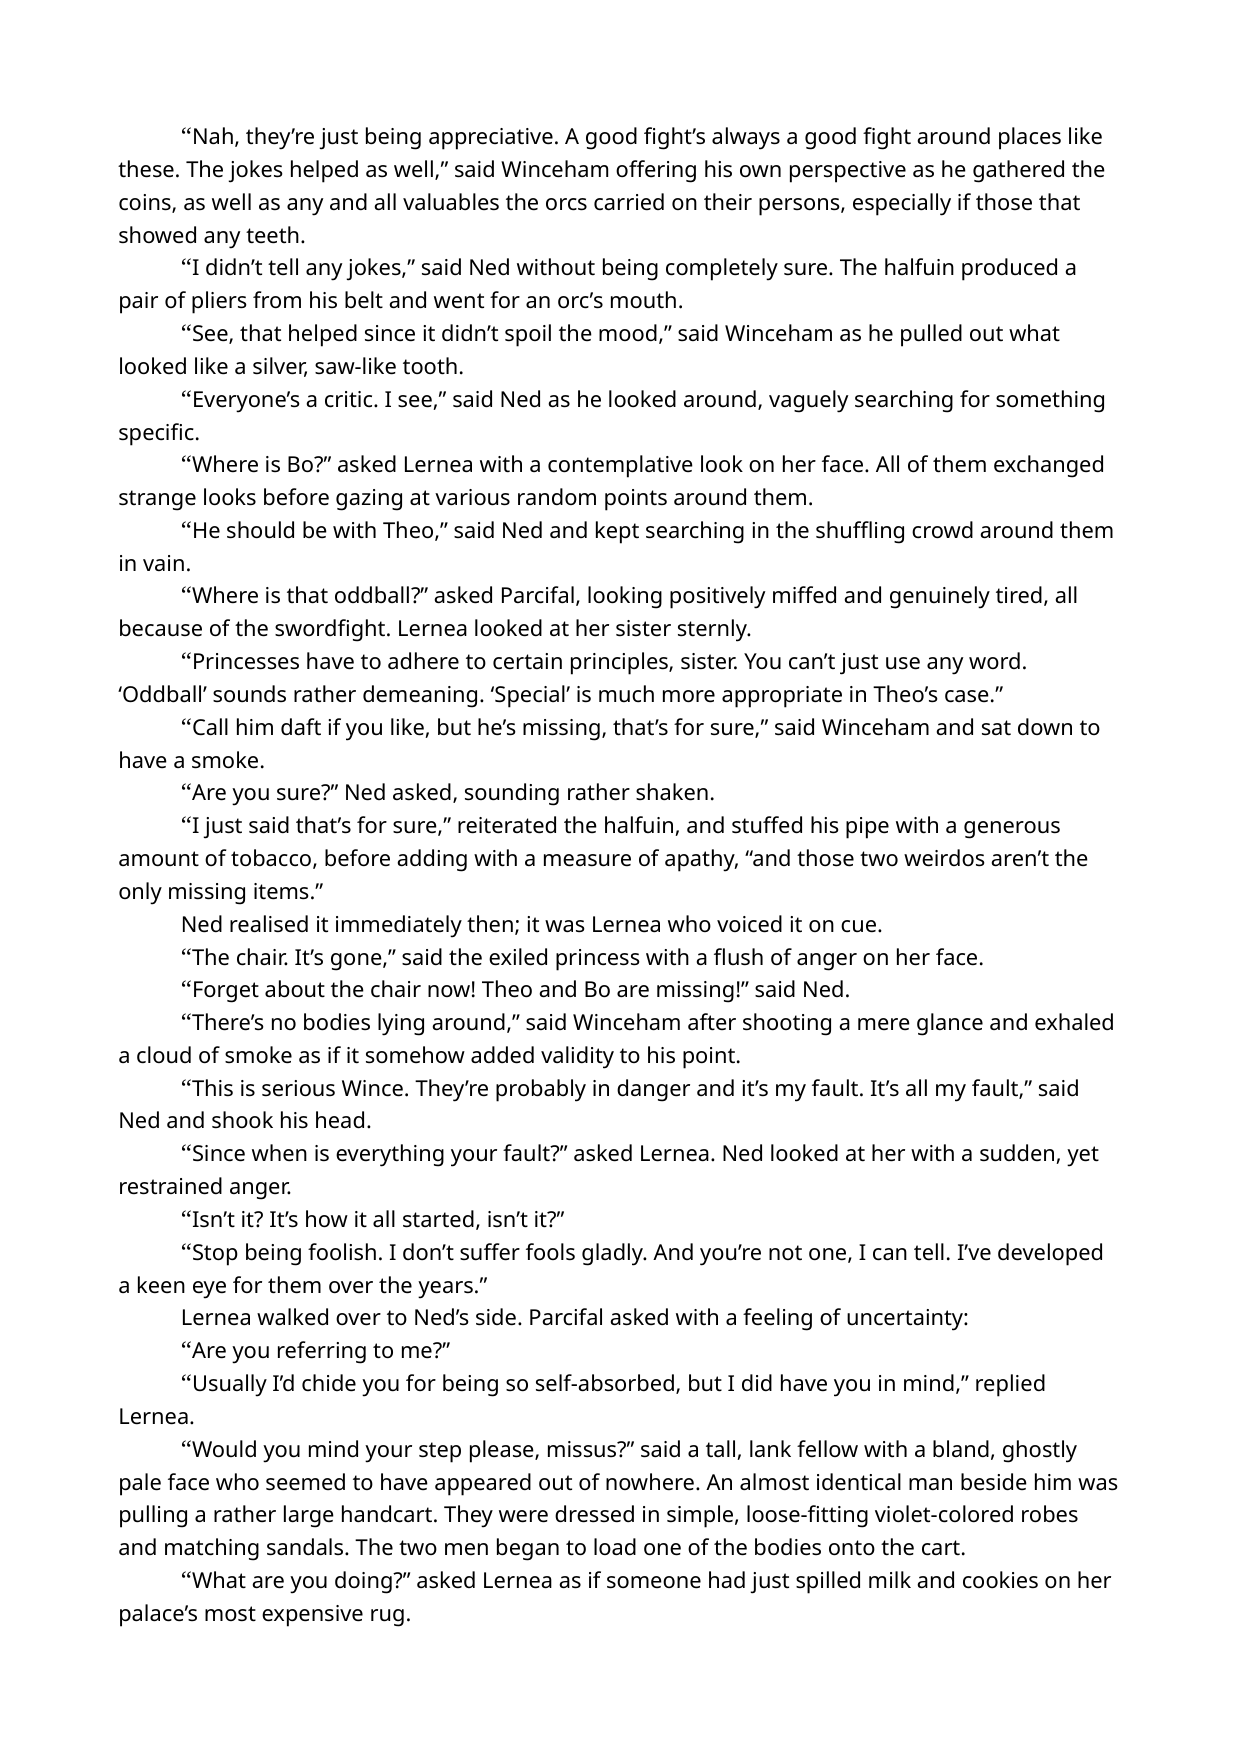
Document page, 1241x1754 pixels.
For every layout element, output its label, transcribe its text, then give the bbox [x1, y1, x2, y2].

text “Where is that oddball?” asked Parcifal, looking positively miffed and genuinely tired, all because of the swordfight. Lernea looked at her sister sternly. [118, 577, 1122, 643]
text “Isn’t it? It’s how it all started, isn’t it?” [118, 1201, 1122, 1234]
text Lernea walked over to Ned’s side. Parcifal asked with a feeling of uncertainty: [118, 1299, 1122, 1332]
text “What are you doing?” asked Lernea as if someone had just spilled milk and cookies on her palace’s most expensive rug. [118, 1562, 1122, 1627]
text “See, that helped since it didn’t spoil the mood,” said Winceham as he pulled out what looked like a silver, saw-like tooth. [118, 315, 1122, 381]
text “Where is Bo?” asked Lernea with a contemplative look on her face. All of them exchanged strange looks before gazing at various random points around them. [118, 446, 1122, 512]
text “The chair. It’s gone,” said the exiled princess with a flush of anger on her face. [118, 938, 1122, 971]
text “Are you sure?” Ned asked, sounding rather shaken. [118, 774, 1122, 807]
text “I didn’t tell any jokes,” said Ned without being completely sure. The halfuin produced a pair of pliers from his belt and went for an orc’s mouth. [118, 249, 1122, 315]
text Ned realised it immediately then; it was Lernea who voiced it on cue. [118, 906, 1122, 938]
text “Since when is everything your fault?” asked Lernea. Ned looked at her with a sudden, yet restrained anger. [118, 1135, 1122, 1201]
text “Would you mind your step please, missus?” said a tall, lank fellow with a bland, ghostly pale face who seemed to have appeared out of nowhere. An almost identical man beside him was pulling a rather large handcart. They were dressed in simple, loose-fitting violet-colored robes and matching sandals. The two men began to load one of the bodies onto the cart. [118, 1431, 1122, 1562]
text “Princesses have to adhere to certain principles, sister. You can’t just use any word. ‘Oddball’ sounds rather demeaning. ‘Special’ is much more appropriate in Theo’s case.” [118, 643, 1122, 709]
text “Usually I’d chide you for being so self-absorbed, but I did have you in mind,” replied Lernea. [118, 1365, 1122, 1431]
text “Are you referring to me?” [118, 1332, 1122, 1365]
text “He should be with Theo,” said Ned and kept searching in the shuffling crowd around them in vain. [118, 512, 1122, 577]
text “Stop being foolish. I don’t suffer fools gladly. And you’re not one, I can tell. I’ve developed a keen eye for them over the years.” [118, 1234, 1122, 1299]
text “There’s no bodies lying around,” said Winceham after shooting a mere glance and exhaled a cloud of smoke as if it somehow added validity to his point. [118, 1004, 1122, 1070]
text “Everyone’s a critic. I see,” said Ned as he looked around, vaguely searching for something specific. [118, 381, 1122, 446]
text “Call him daft if you like, but he’s missing, that’s for sure,” said Winceham and sat down to have a smoke. [118, 709, 1122, 774]
text “I just said that’s for sure,” reiterated the halfuin, and stuffed his pipe with a generous amount of tobacco, before adding with a measure of apathy, “and those two weirdos aren’t the only missing items.” [118, 807, 1122, 906]
text “Forget about the chair now! Theo and Bo are missing!” said Ned. [118, 971, 1122, 1004]
text “Nah, they’re just being appreciative. A good fight’s always a good fight around places like these. The jokes helped as well,” said Winceham offering his own perspective as he gathered the coins, as well as any and all valuables the orcs carried on their persons, especially if those that showed any teeth. [118, 118, 1122, 249]
text “This is serious Wince. They’re probably in danger and it’s my fault. It’s all my fault,” said Ned and shook his head. [118, 1070, 1122, 1135]
